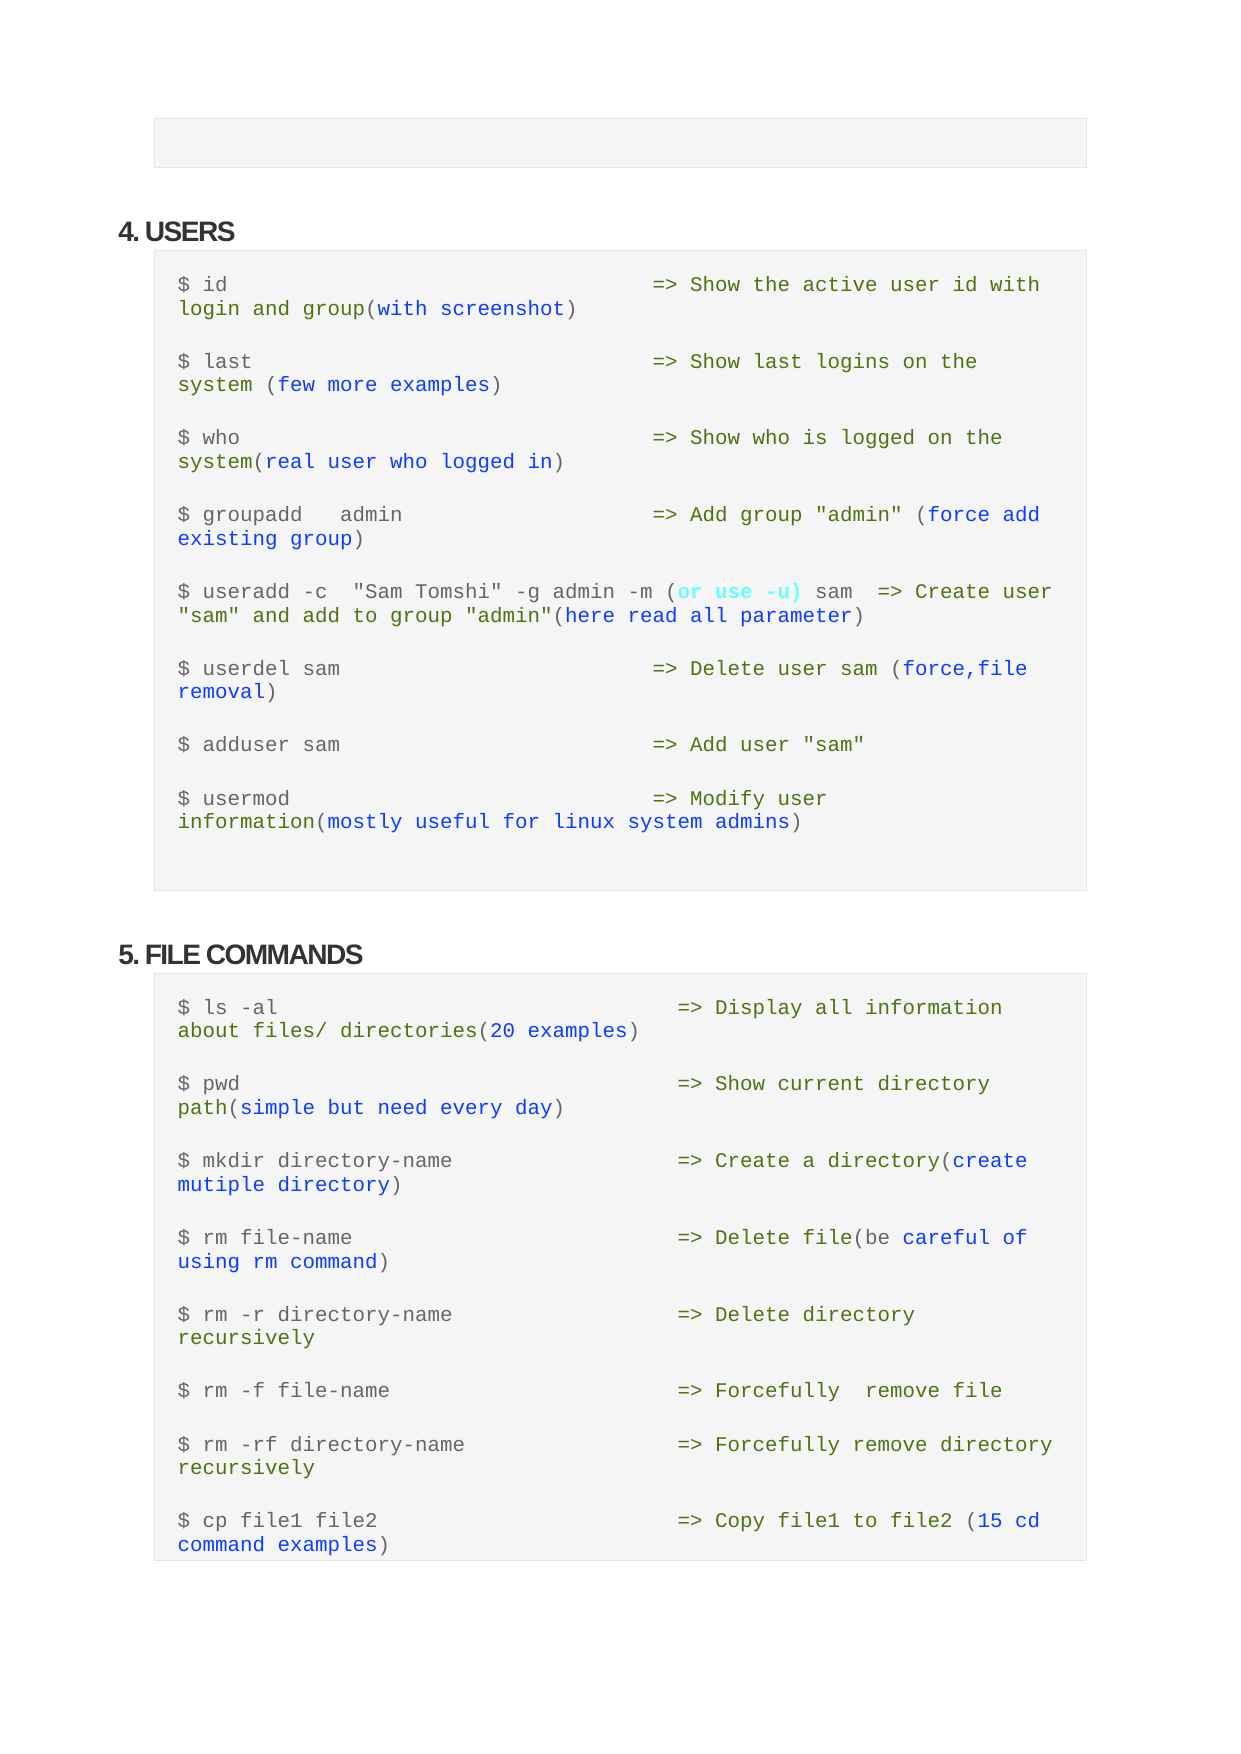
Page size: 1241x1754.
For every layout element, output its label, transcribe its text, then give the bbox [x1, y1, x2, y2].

text $ rm -rf directory-name => Forcefully remove directory recursively [155, 1410, 1086, 1481]
text $ cp file1 file2 => Copy file1 to file2 (15 cd command examples) [155, 1487, 1086, 1560]
text $ rm file-name => Delete file(be careful of using rm command) [155, 1203, 1086, 1274]
text $ rm -r directory-name => Delete directory recursively [155, 1280, 1086, 1351]
text $ mkdir directory-name => Create a directory(create mutiple directory) [155, 1127, 1086, 1197]
text $ ls -al => Display all information about files/ directories(20 examples) [155, 974, 1086, 1044]
text $ useradd -c "Sam Tomshi" -g admin -m (or use -u) sam => Create user "sam" and add to group "admin"(here read all parameter) [155, 557, 1086, 628]
text $ id => Show the active user id with login and group(with screenshot) [155, 251, 1086, 321]
text $ userdel sam => Delete user sam (force,file removal) [155, 634, 1086, 705]
text $ groupadd admin => Add group "admin" (force add existing group) [155, 481, 1086, 551]
text $ usermod => Modify user information(mostly useful for linux system admins) [155, 764, 1086, 835]
text $ who => Show who is logged on the system(real user who logged in) [155, 404, 1086, 475]
subtitle 4. USERS [118, 197, 1122, 247]
text $ rm -f file-name => Forcefully remove file [155, 1357, 1086, 1404]
subtitle 5. FILE COMMANDS [118, 920, 1122, 970]
text $ adduser sam => Add user "sam" [155, 711, 1086, 758]
text $ last => Show last logins on the system (few more examples) [155, 327, 1086, 398]
text $ pwd => Show current directory path(simple but need every day) [155, 1050, 1086, 1121]
